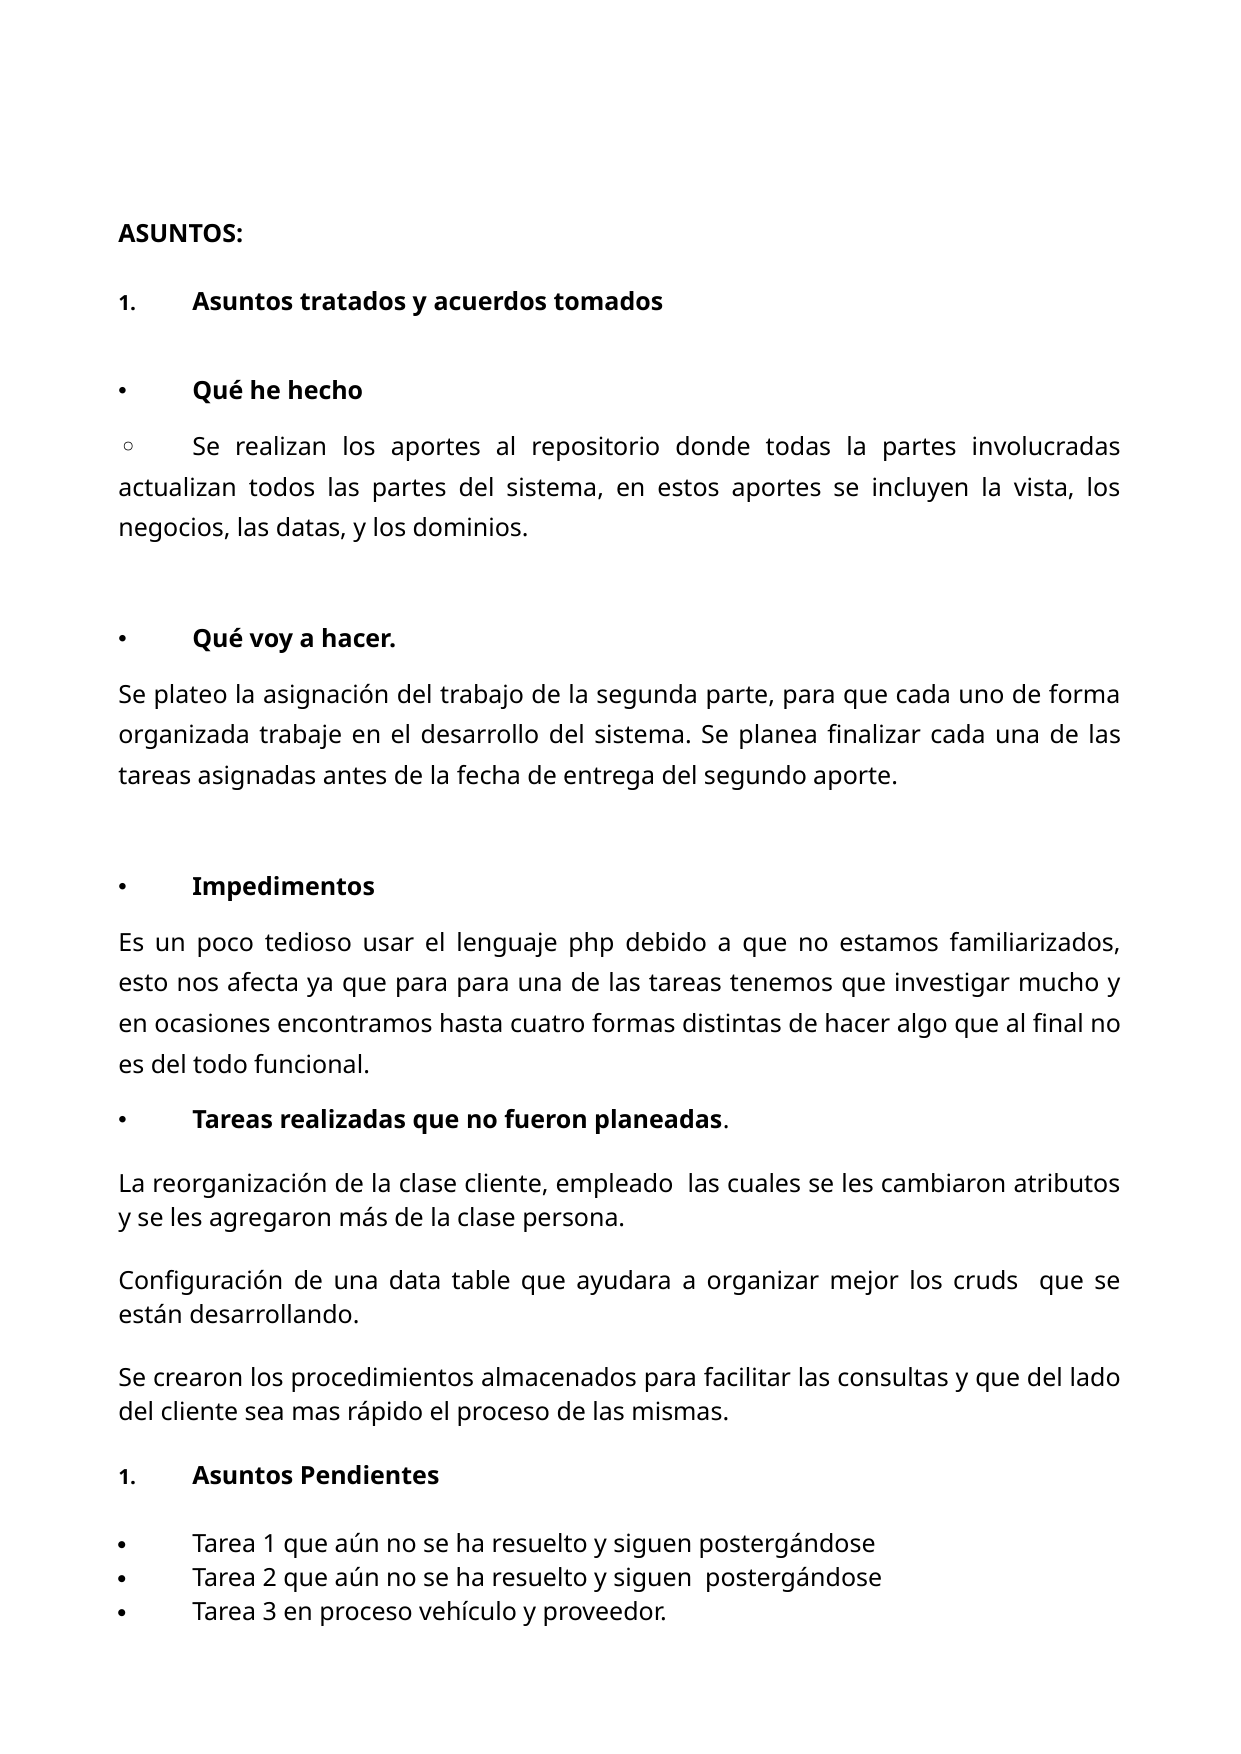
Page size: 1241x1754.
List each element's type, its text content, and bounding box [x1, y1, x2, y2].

list Tarea 3 en proceso vehículo y proveedor. [118, 1593, 1122, 1628]
list Asuntos tratados y acuerdos tomados [118, 283, 1122, 318]
text Se crearon los procedimientos almacenados para facilitar las consultas y que del lado del cliente sea mas rápido el proceso de las mismas. [118, 1360, 1122, 1428]
text Configuración de una data table que ayudara a organizar mejor los cruds que se están desarrollando. [118, 1263, 1122, 1331]
text ASUNTOS: [118, 215, 1122, 249]
list Se realizan los aportes al repositorio donde todas la partes involucradas actualizan todos las partes del sistema, en estos aportes se incluyen la vista, los negocios, las datas, y los dominios. [118, 428, 1122, 544]
list Tareas realizadas que no fueron planeadas. [118, 1102, 1122, 1136]
text La reorganización de la clase cliente, empleado las cuales se les cambiaron atributos y se les agregaron más de la clase persona. [118, 1165, 1122, 1233]
list Tarea 1 que aún no se ha resuelto y siguen postergándose [118, 1525, 1122, 1559]
text Se plateo la asignación del trabajo de la segunda parte, para que cada uno de forma organizada trabaje en el desarrollo del sistema. Se planea finalizar cada una de las tareas asignadas antes de la fecha de entrega del segundo aporte. [118, 676, 1122, 792]
list Qué he hecho [118, 373, 1122, 407]
list Tarea 2 que aún no se ha resuelto y siguen postergándose [118, 1559, 1122, 1593]
list Qué voy a hacer. [118, 621, 1122, 655]
list Asuntos Pendientes [118, 1457, 1122, 1491]
list Impedimentos [118, 869, 1122, 903]
text Es un poco tedioso usar el lenguaje php debido a que no estamos familiarizados, esto nos afecta ya que para para una de las tareas tenemos que investigar mucho y en ocasiones encontramos hasta cuatro formas distintas de hacer algo que al final no es del todo funcional. [118, 924, 1122, 1081]
